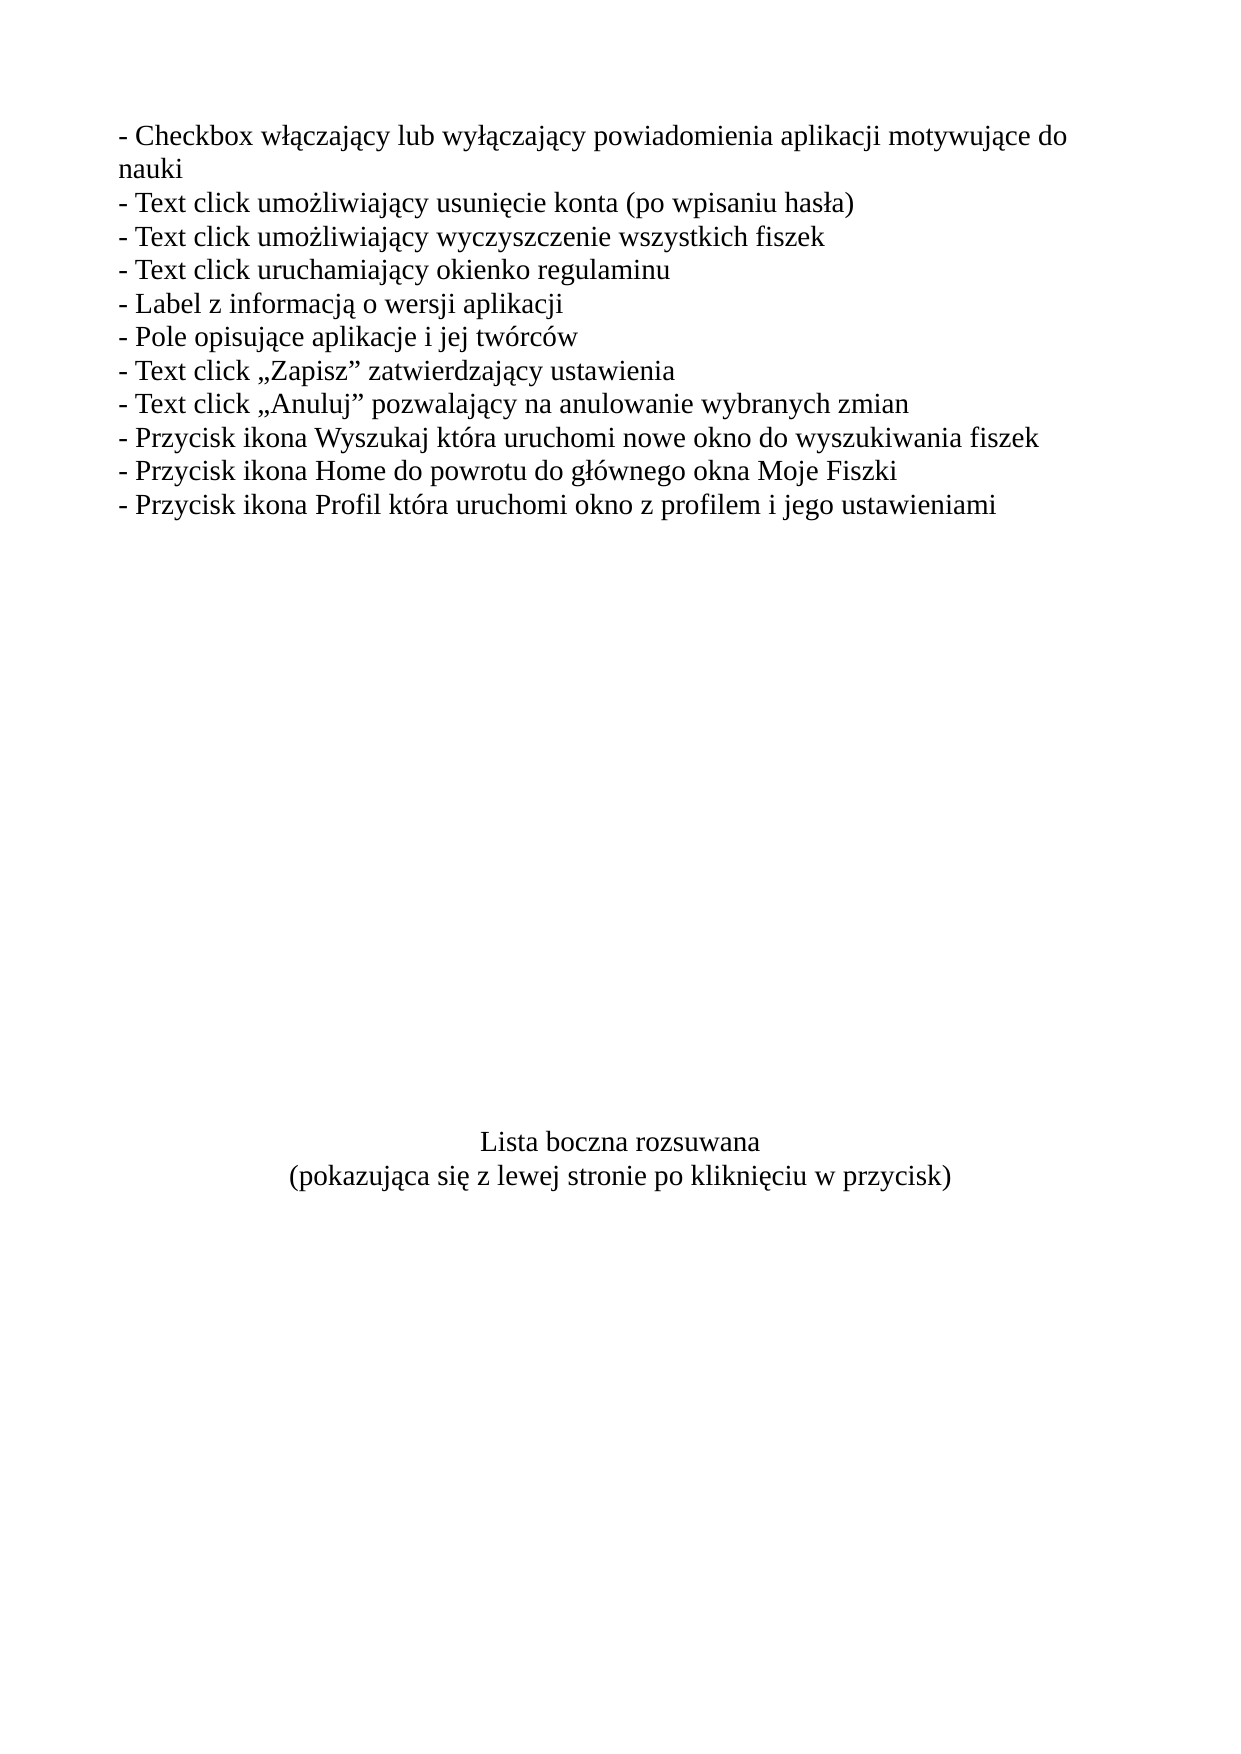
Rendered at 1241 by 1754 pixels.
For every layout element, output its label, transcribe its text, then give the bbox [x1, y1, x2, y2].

text - Text click umożliwiający usunięcie konta (po wpisaniu hasła) [118, 185, 1122, 219]
text - Label z informacją o wersji aplikacji [118, 286, 1122, 319]
text - Przycisk ikona Home do powrotu do głównego okna Moje Fiszki [118, 453, 1122, 487]
text - Przycisk ikona Profil która uruchomi okno z profilem i jego ustawieniami [118, 487, 1122, 521]
text - Text click umożliwiający wyczyszczenie wszystkich fiszek [118, 219, 1122, 252]
text - Text click uruchamiający okienko regulaminu [118, 252, 1122, 286]
text (pokazująca się z lewej stronie po kliknięciu w przycisk) [118, 1158, 1122, 1191]
text - Przycisk ikona Wyszukaj która uruchomi nowe okno do wyszukiwania fiszek [118, 420, 1122, 453]
text - Checkbox włączający lub wyłączający powiadomienia aplikacji motywujące do nauki [118, 118, 1122, 185]
text - Text click „Zapisz” zatwierdzający ustawienia [118, 353, 1122, 386]
text Lista boczna rozsuwana [118, 1124, 1122, 1158]
text - Pole opisujące aplikacje i jej twórców [118, 319, 1122, 353]
text - Text click „Anuluj” pozwalający na anulowanie wybranych zmian [118, 386, 1122, 420]
